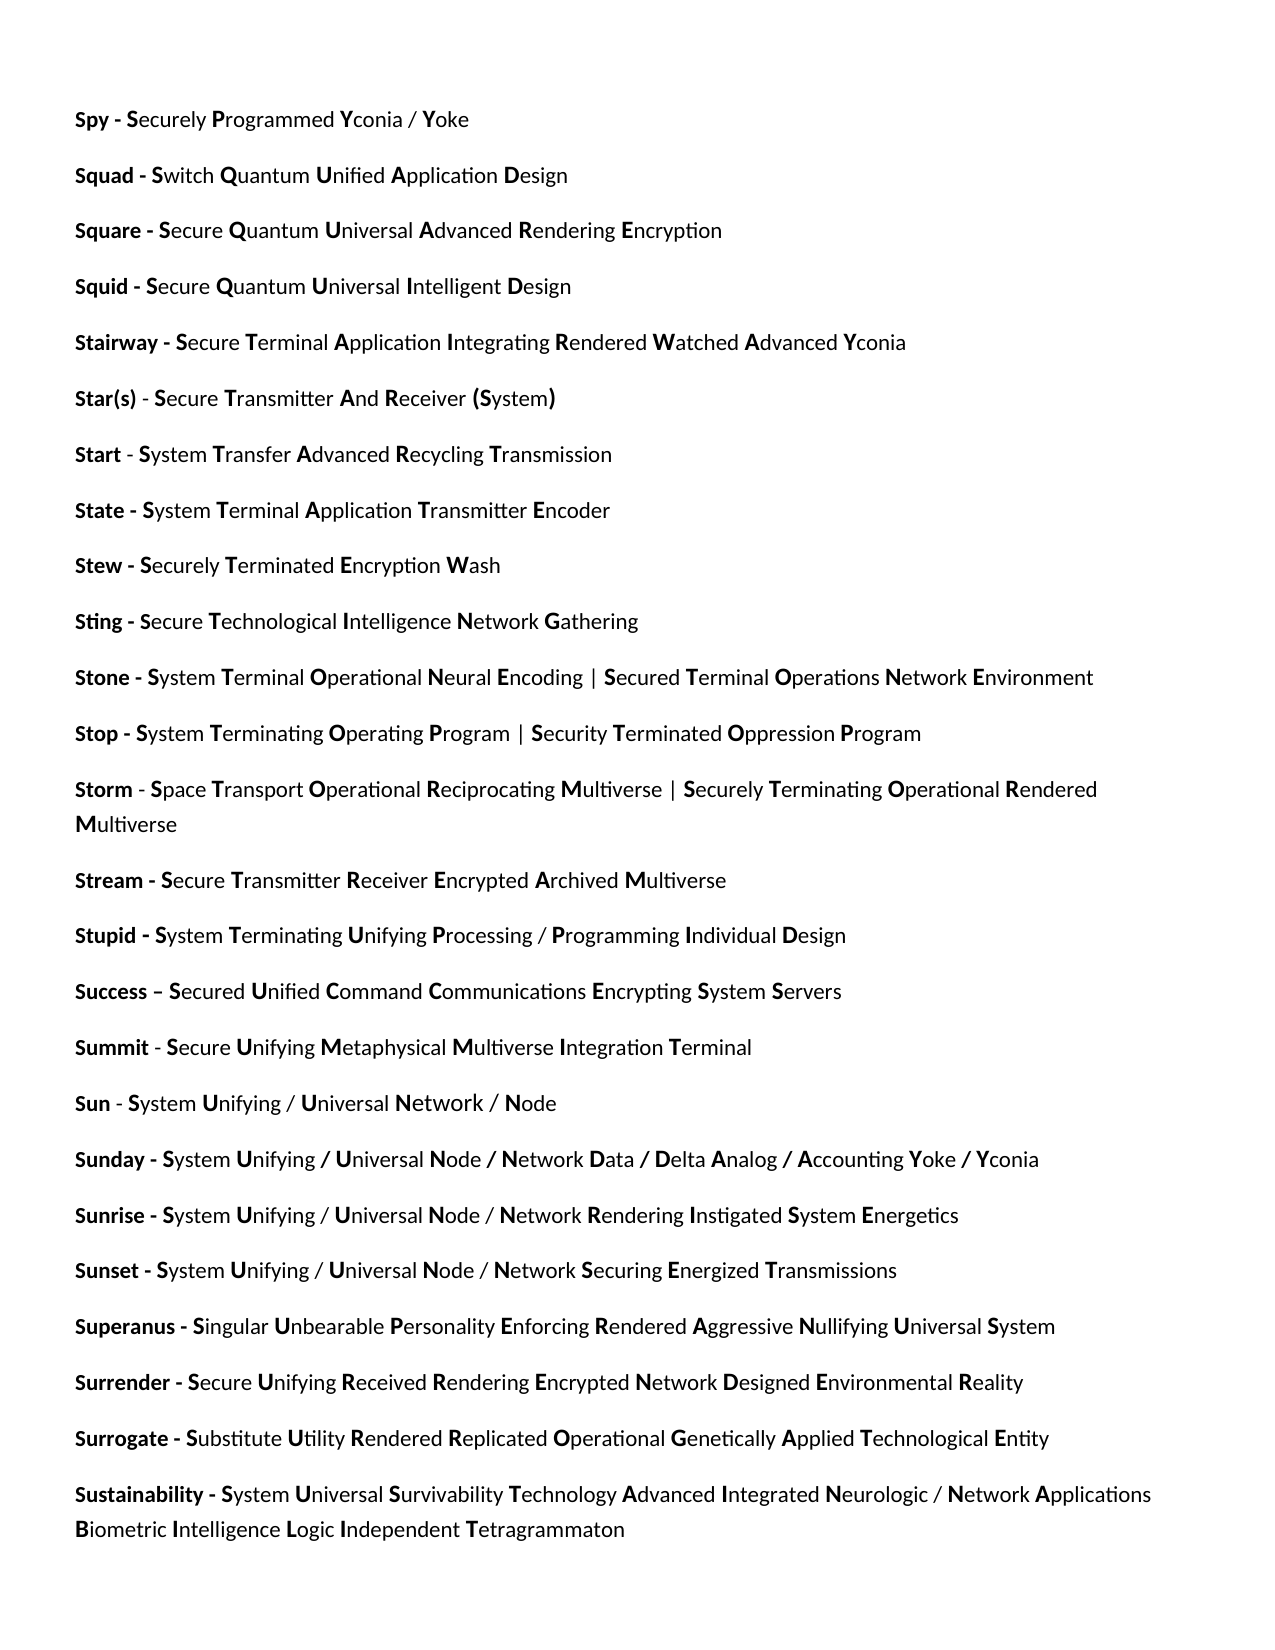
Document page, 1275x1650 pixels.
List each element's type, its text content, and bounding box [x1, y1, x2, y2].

text Squad - Switch Quantum Unified Application Design [75, 159, 1200, 189]
text Surrogate - Substitute Utility Rendered Replicated Operational Genetically Applied Technological Entity [75, 1422, 1200, 1453]
text Storm - Space Transport Operational Reciprocating Multiverse | Securely Terminating Operational Rendered Multiverse [75, 773, 1200, 838]
text Success – Secured Unified Command Communications Encrypting System Servers [75, 976, 1200, 1006]
text Superanus - Singular Unbearable Personality Enforcing Rendered Aggressive Nullifying Universal System [75, 1311, 1200, 1341]
text Squid - Secure Quantum Universal Intelligent Design [75, 271, 1200, 301]
text Sunset - System Unifying / Universal Node / Network Securing Energized Transmissions [75, 1255, 1200, 1285]
text Stairway - Secure Terminal Application Integrating Rendered Watched Advanced Yconia [75, 326, 1200, 357]
text Spy - Securely Programmed Yconia / Yoke [75, 103, 1200, 133]
text Square - Secure Quantum Universal Advanced Rendering Encryption [75, 215, 1200, 245]
text Summit - Secure Unifying Metaphysical Multiverse Integration Terminal [75, 1031, 1200, 1062]
text Sustainability - System Universal Survivability Technology Advanced Integrated Neurologic / Network Applications Biometric Intelligence Logic Independent Tetragrammaton [75, 1478, 1200, 1543]
text Surrender - Secure Unifying Received Rendering Encrypted Network Designed Environmental Reality [75, 1366, 1200, 1397]
text Sunrise - System Unifying / Universal Node / Network Rendering Instigated System Energetics [75, 1199, 1200, 1229]
text Stream - Secure Transmitter Receiver Encrypted Archived Multiverse [75, 864, 1200, 894]
text Stone - System Terminal Operational Neural Encoding | Secured Terminal Operations Network Environment [75, 661, 1200, 692]
text State - System Terminal Application Transmitter Encoder [75, 494, 1200, 524]
text Start - System Transfer Advanced Recycling Transmission [75, 438, 1200, 468]
text Stupid - System Terminating Unifying Processing / Programming Individual Design [75, 920, 1200, 950]
text Sting - Secure Technological Intelligence Network Gathering [75, 606, 1200, 636]
text Sunday - System Unifying / Universal Node / Network Data / Delta Analog / Accounting Yoke / Yconia [75, 1143, 1200, 1173]
text Stew - Securely Terminated Encryption Wash [75, 550, 1200, 580]
text Stop - System Terminating Operating Program | Security Terminated Oppression Program [75, 717, 1200, 748]
text Star(s) - Secure Transmitter And Receiver (System) [75, 382, 1200, 413]
text Sun - System Unifying / Universal Network / Node [75, 1087, 1200, 1118]
